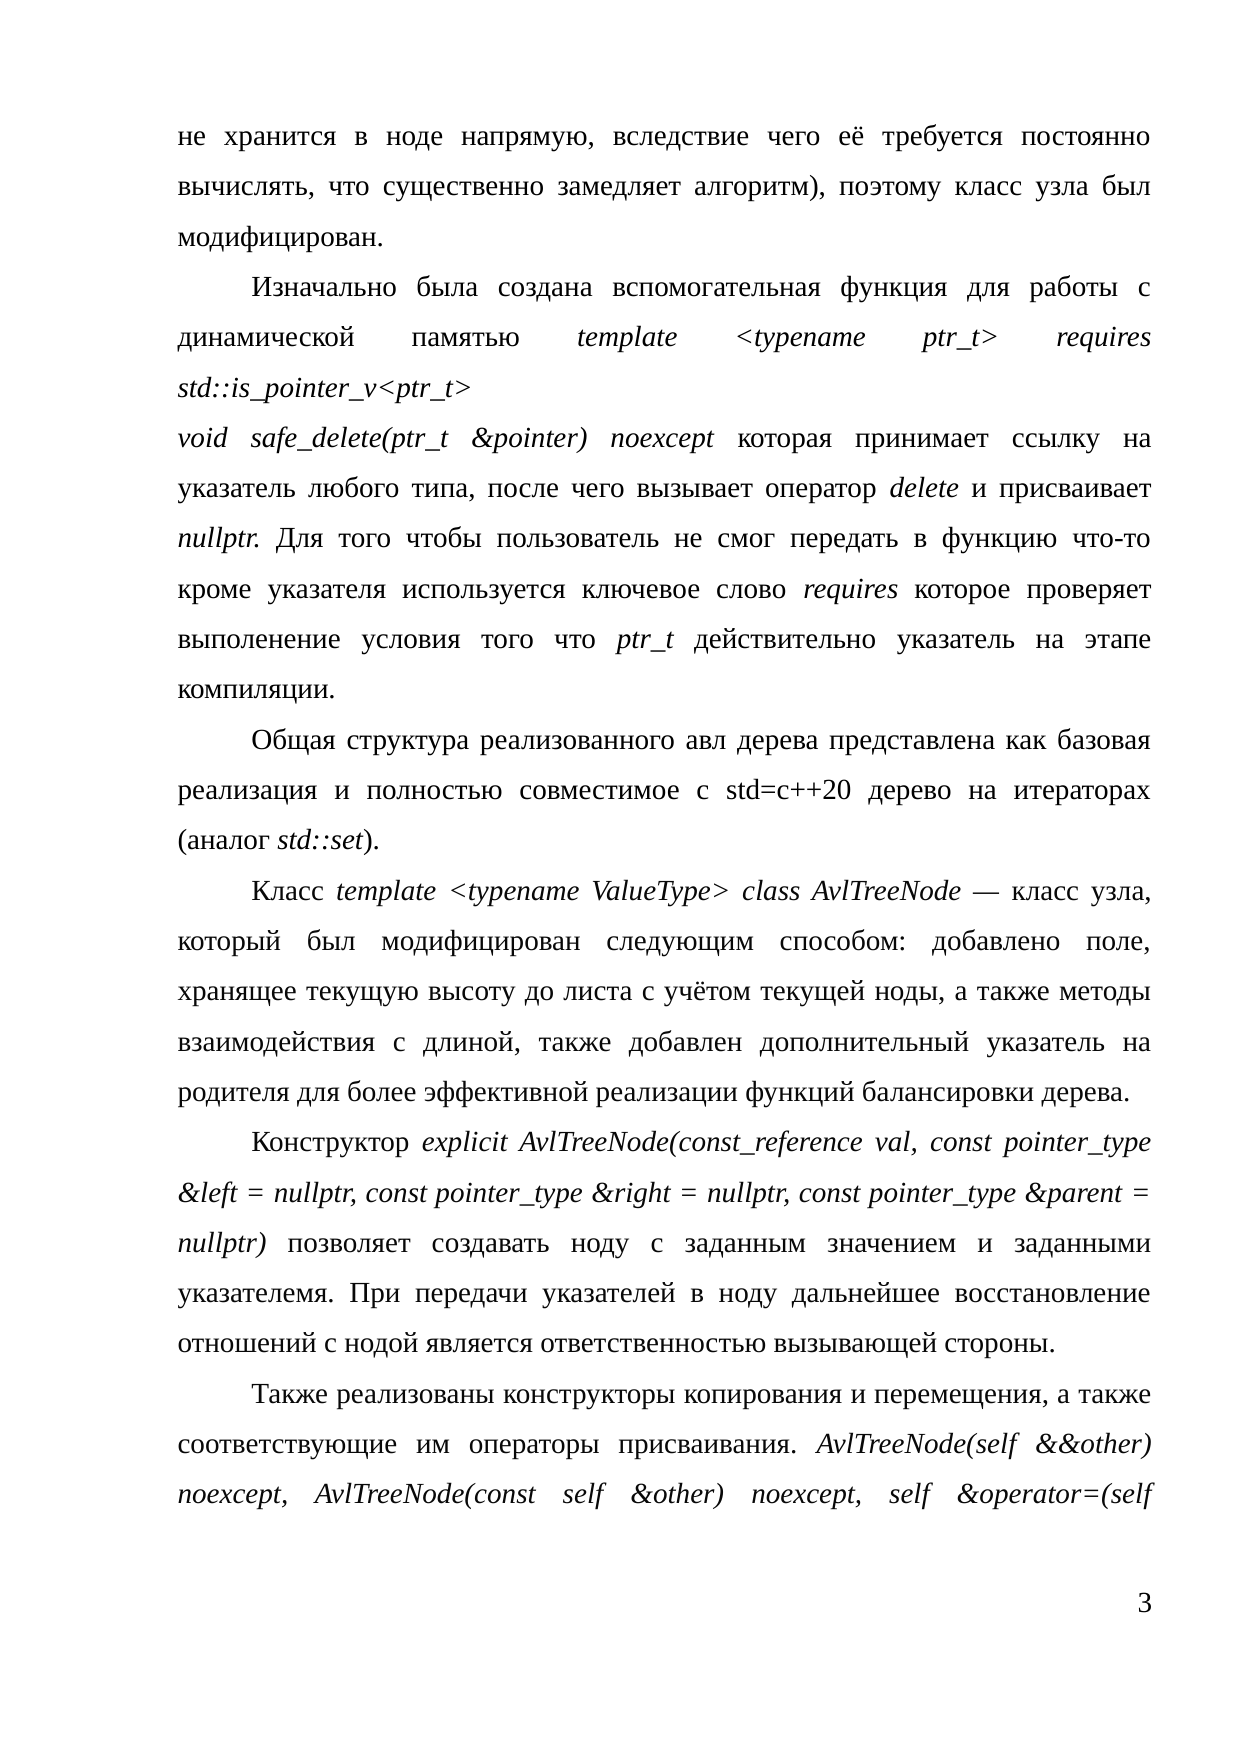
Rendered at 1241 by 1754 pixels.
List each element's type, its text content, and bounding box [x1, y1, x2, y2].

text Изначально была создана вспомогательная функция для работы с динамической памятью template <typename ptr_t> requires std::is_pointer_v<ptr_t> [177, 269, 1152, 403]
text Также реализованы конструкторы копирования и перемещения, а также соответствующие им операторы присваивания. AvlTreeNode(self &&other) noexcept, AvlTreeNode(const self &other) noexcept, self &operator=(self [177, 1376, 1152, 1510]
text Общая структура реализованного авл дерева представлена как базовая реализация и полностью совместимое с std=c++20 дерево на итераторах (аналог std::set). [177, 722, 1152, 856]
text void safe_delete(ptr_t &pointer) noexcept которая принимает ссылку на указатель любого типа, после чего вызывает оператор delete и присваивает nullptr. Для того чтобы пользователь не смог передать в функцию что-то кроме указателя используется ключевое слово requires которое проверяет выполенение условия того что ptr_t действительно указатель на этапе компиляции. [177, 420, 1152, 705]
text Класс template <typename ValueType> class AvlTreeNode — класс узла, который был модифицирован следующим способом: добавлено поле, хранящее текущую высоту до листа с учётом текущей ноды, а также методы взаимодействия с длиной, также добавлен дополнительный указатель на родителя для более эффективной реализации функций балансировки дерева. [177, 873, 1152, 1108]
text не хранится в ноде напрямую, вследствие чего её требуется постоянно вычислять, что существенно замедляет алгоритм), поэтому класс узла был модифицирован. [177, 118, 1152, 252]
text Конструктор explicit AvlTreeNode(const_reference val, const pointer_type &left = nullptr, const pointer_type &right = nullptr, const pointer_type &parent = nullptr) позволяет создавать ноду с заданным значением и заданными указателемя. При передачи указателей в ноду дальнейшее восстановление отношений с нодой является ответственностью вызывающей стороны. [177, 1124, 1152, 1359]
